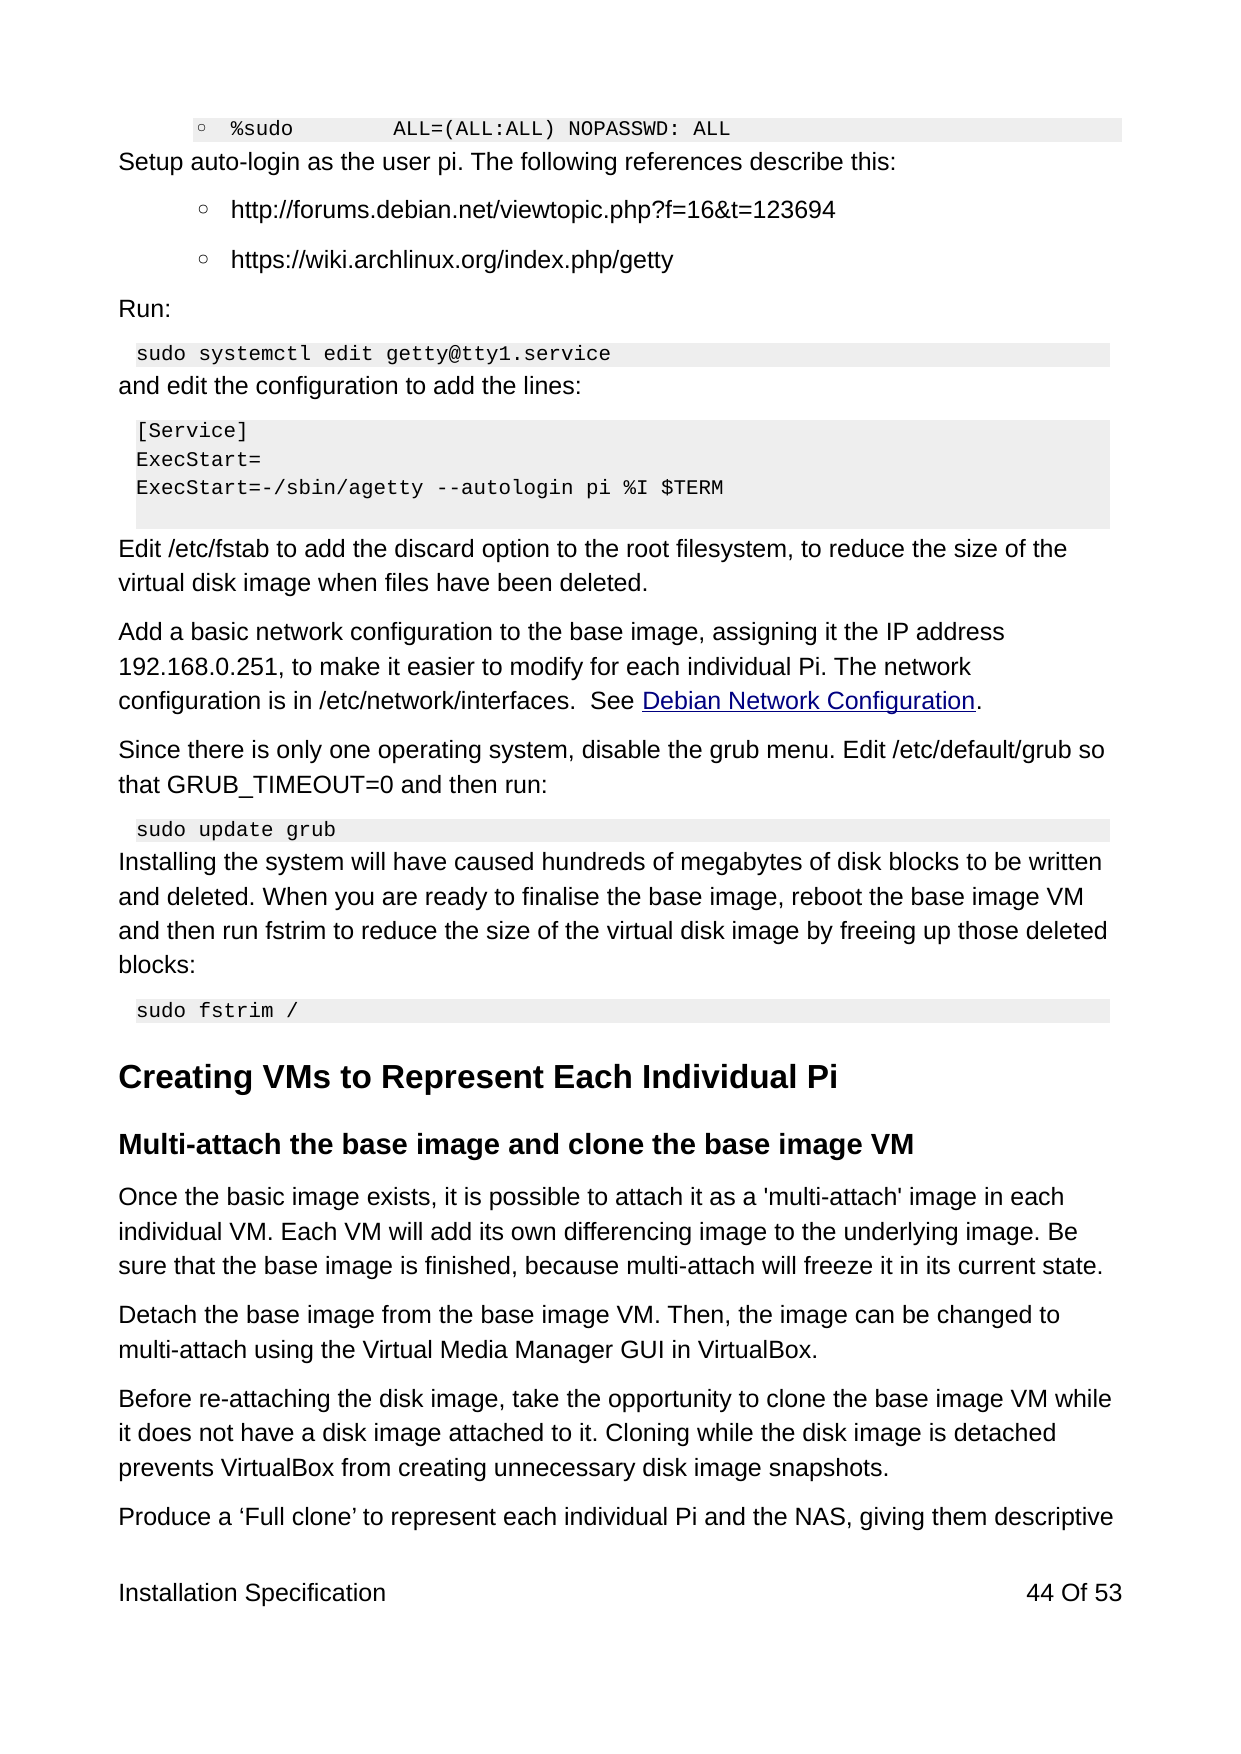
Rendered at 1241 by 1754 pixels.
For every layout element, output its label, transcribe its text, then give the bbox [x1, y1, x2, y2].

text Add a basic network configuration to the base image, assigning it the IP address 192.168.0.251, to make it easier to modify for each individual Pi. The network configuration is in /etc/network/interfaces. See Debian Network Configuration. [118, 617, 1122, 715]
text Detach the base image from the base image VM. Then, the image can be changed to multi-attach using the Virtual Media Manager GUI in VirtualBox. [118, 1300, 1122, 1363]
text Installing the system will have caused hundreds of megabytes of disk blocks to be written and deleted. When you are ready to finalise the base image, reboot the base image VM and then run fstrim to reduce the size of the virtual disk image by freeing up those deleted blocks: [118, 847, 1122, 979]
list https://wiki.archlinux.org/index.php/getty [193, 245, 1122, 273]
list http://forums.debian.net/viewtopic.php?f=16&t=123694 [193, 196, 1122, 224]
list %sudo ALL=(ALL:ALL) NOPASSWD: ALL [193, 118, 1122, 142]
text ExecStart=-/sbin/agetty --autologin pi %I $TERM [136, 477, 1110, 501]
text Produce a ‘Full clone’ to represent each individual Pi and the NAS, giving them descriptive [118, 1502, 1122, 1530]
text ExecStart= [136, 449, 1110, 472]
text Before re-attaching the disk image, take the opportunity to clone the base image VM while it does not have a disk image attached to it. Cloning while the disk image is detached prevents VirtualBox from creating unnecessary disk image snapshots. [118, 1384, 1122, 1481]
text sudo systemctl edit getty@tty1.service [136, 343, 1110, 367]
text Since there is only one operating system, disable the grub menu. Edit /etc/default/grub so that GRUB_TIMEOUT=0 and then run: [118, 735, 1122, 798]
text Edit /etc/fstab to add the discard option to the root filesystem, to reduce the size of the virtual disk image when files have been deleted. [118, 534, 1122, 597]
text sudo update grub [136, 819, 1110, 842]
text [Service] [136, 420, 1110, 444]
text sudo fstrim / [136, 999, 1110, 1023]
text Once the basic image exists, it is possible to attach it as a 'multi-attach' image in each individual VM. Each VM will add its own differencing image to the underlying image. Be sure that the base image is finished, because multi-attach will freeze it in its current state. [118, 1182, 1122, 1280]
text and edit the configuration to add the lines: [118, 371, 1122, 400]
text Setup auto-login as the user pi. The following references describe this: [118, 146, 1122, 175]
text Run: [118, 294, 1122, 323]
subtitle Creating VMs to Represent Each Individual Pi [118, 1057, 1122, 1096]
subtitle Multi-attach the base image and clone the base image VM [118, 1127, 1122, 1161]
